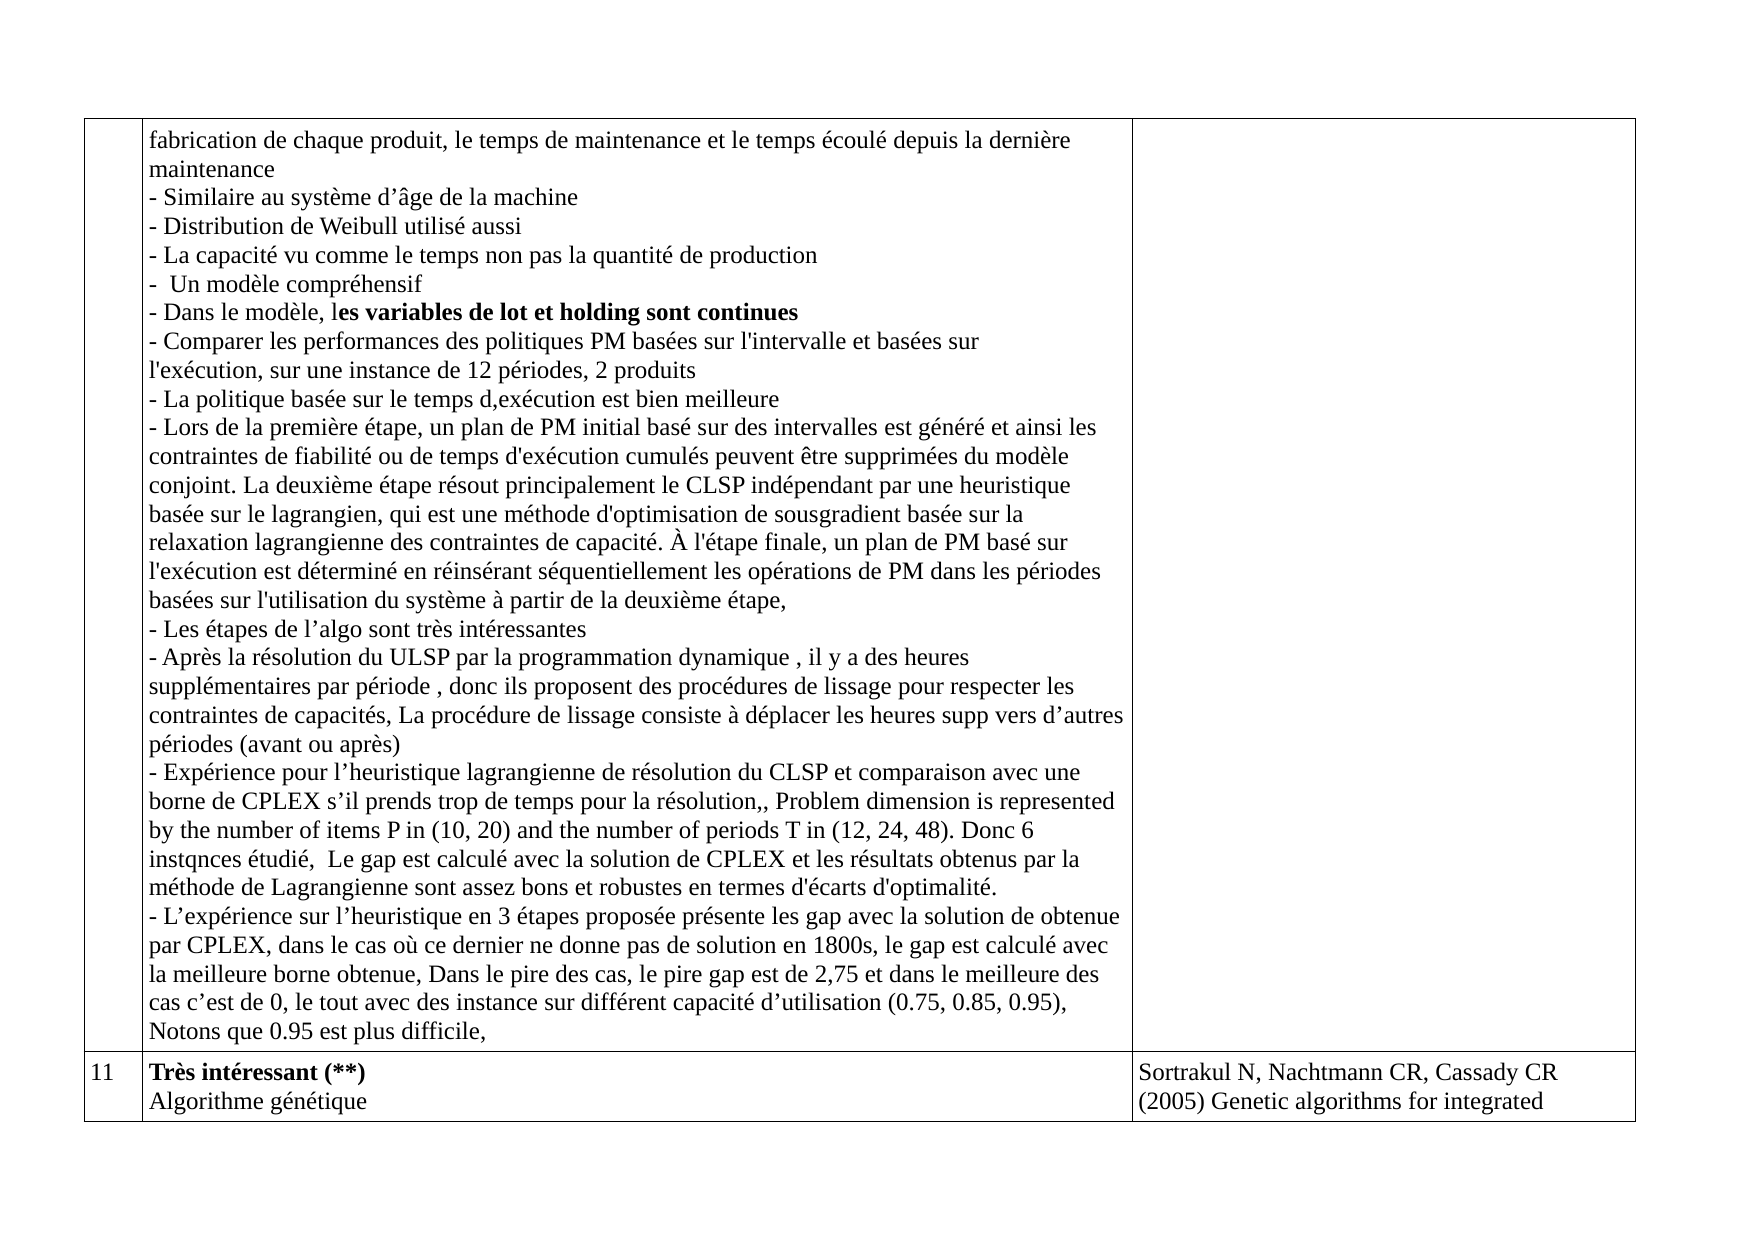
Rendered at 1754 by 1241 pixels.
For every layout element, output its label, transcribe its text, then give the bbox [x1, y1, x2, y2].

table_cell Sortrakul N, Nachtmann CR, Cassady CR (2005) Genetic algorithms for integrated [1133, 1052, 1635, 1121]
table_cell 11 [85, 1052, 142, 1121]
table_cell fabrication de chaque produit, le temps de maintenance et le temps écoulé depuis la dernière maintenance - Similaire au système d’âge de la machine - Distribution de Weibull utilisé aussi - La capacité vu comme le temps non pas la quantité de production - Un modèle compréhensif - Dans le modèle, les variables de lot et holding sont continues - Comparer les performances des politiques PM basées sur l'intervalle et basées sur l'exécution, sur une instance de 12 périodes, 2 produits - La politique basée sur le temps d,exécution est bien meilleure - Lors de la première étape, un plan de PM initial basé sur des intervalles est généré et ainsi les contraintes de fiabilité ou de temps d'exécution cumulés peuvent être supprimées du modèle conjoint. La deuxième étape résout principalement le CLSP indépendant par une heuristique basée sur le lagrangien, qui est une méthode d'optimisation de sous­gradient basée sur la relaxation lagrangienne des contraintes de capacité. À l'étape finale, un plan de PM basé sur l'exécution est déterminé en réinsérant séquentiellement les opérations de PM dans les périodes basées sur l'utilisation du système à partir de la deuxième étape, - Les étapes de l’algo sont très intéressantes - Après la résolution du ULSP par la programmation dynamique , il y a des heures supplémentaires par période , donc ils proposent des procédures de lissage pour respecter les contraintes de capacités, La procédure de lissage consiste à déplacer les heures supp vers d’autres périodes (avant ou après) - Expérience pour l’heuristique lagrangienne de résolution du CLSP et comparaison avec une borne de CPLEX s’il prends trop de temps pour la résolution,, Problem dimension is represented by the number of items P in (10, 20) and the number of periods T in (12, 24, 48). Donc 6 instqnces étudié, Le gap est calculé avec la solution de CPLEX et les résultats obtenus par la méthode de Lagrangienne sont assez bons et robustes en termes d'écarts d'optimalité. - L’expérience sur l’heuristique en 3 étapes proposée présente les gap avec la solution de obtenue par CPLEX, dans le cas où ce dernier ne donne pas de solution en 1800s, le gap est calculé avec la meilleure borne obtenue, Dans le pire des cas, le pire gap est de 2,75 et dans le meilleure des cas c’est de 0, le tout avec des instance sur différent capacité d’utilisation (0.75, 0.85, 0.95), Notons que 0.95 est plus difficile, [143, 119, 1132, 1051]
table_cell Très intéressant (**) Algorithme génétique [143, 1052, 1132, 1121]
table_cell [1133, 119, 1635, 1051]
table_cell [85, 119, 142, 1051]
